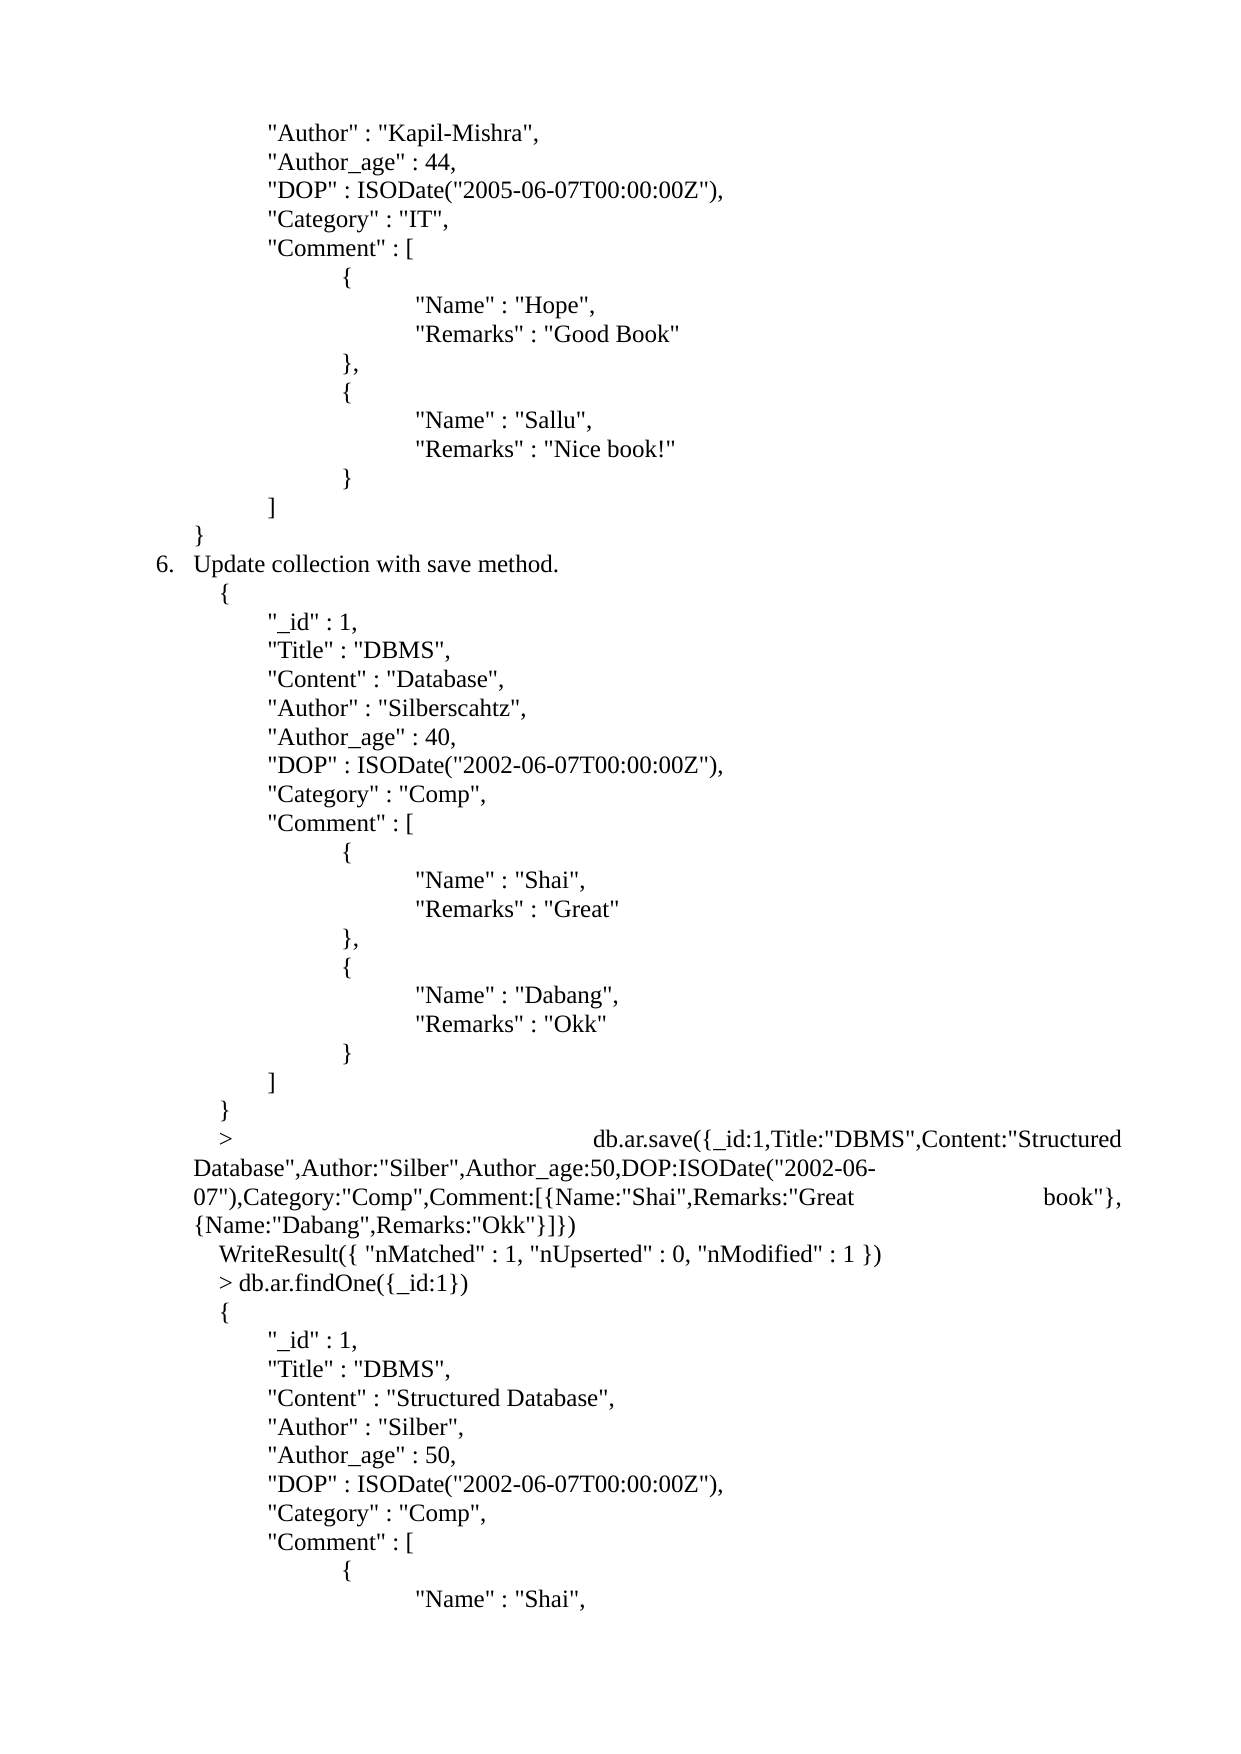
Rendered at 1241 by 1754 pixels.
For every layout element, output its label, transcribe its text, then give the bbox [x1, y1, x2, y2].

list "_id" : 1, [193, 607, 1122, 636]
list } [193, 1038, 1122, 1067]
list "Category" : "IT", [193, 204, 1122, 233]
list { [193, 377, 1122, 406]
list "_id" : 1, [193, 1326, 1122, 1354]
list "Comment" : [ [193, 1527, 1122, 1556]
list "Author" : "Silberscahtz", [193, 693, 1122, 722]
list Update collection with save method. [156, 549, 1122, 578]
list "Name" : "Sallu", [193, 406, 1122, 434]
list "Name" : "Shai", [193, 1584, 1122, 1613]
list ] [193, 1067, 1122, 1096]
list { [193, 1556, 1122, 1584]
list "Author_age" : 50, [193, 1441, 1122, 1469]
list "Title" : "DBMS", [193, 1354, 1122, 1383]
list }, [193, 348, 1122, 377]
list "Comment" : [ [193, 808, 1122, 837]
list "Author" : "Silber", [193, 1412, 1122, 1441]
list { [193, 1297, 1122, 1326]
list "Author_age" : 40, [193, 722, 1122, 751]
list { [193, 837, 1122, 866]
list "Remarks" : "Great" [193, 894, 1122, 923]
list }, [193, 923, 1122, 952]
list "Name" : "Shai", [193, 866, 1122, 894]
list ] [193, 492, 1122, 521]
list { [193, 952, 1122, 981]
list "DOP" : ISODate("2002-06-07T00:00:00Z"), [193, 1469, 1122, 1498]
list "Title" : "DBMS", [193, 636, 1122, 664]
list "Remarks" : "Nice book!" [193, 434, 1122, 463]
list "Remarks" : "Good Book" [193, 319, 1122, 348]
list { [193, 262, 1122, 291]
list "Remarks" : "Okk" [193, 1009, 1122, 1038]
list "Content" : "Database", [193, 664, 1122, 693]
list "DOP" : ISODate("2005-06-07T00:00:00Z"), [193, 176, 1122, 204]
list } [193, 463, 1122, 492]
list > db.ar.save({_id:1,Title:"DBMS",Content:"Structured Database",Author:"Silber",Author_age:50,DOP:ISODate("2002-06-07"),Category:"Comp",Comment:[{Name:"Shai",Remarks:"Great book"},{Name:"Dabang",Remarks:"Okk"}]}) [193, 1124, 1122, 1239]
list WriteResult({ "nMatched" : 1, "nUpserted" : 0, "nModified" : 1 }) [193, 1239, 1122, 1268]
list "Author" : "Kapil-Mishra", [193, 118, 1122, 147]
list "Comment" : [ [193, 233, 1122, 262]
list "Category" : "Comp", [193, 779, 1122, 808]
list } [193, 1096, 1122, 1124]
list { [193, 578, 1122, 607]
list "Name" : "Dabang", [193, 981, 1122, 1009]
list "Name" : "Hope", [193, 291, 1122, 319]
list "DOP" : ISODate("2002-06-07T00:00:00Z"), [193, 751, 1122, 779]
list } [193, 521, 1122, 549]
list > db.ar.findOne({_id:1}) [193, 1268, 1122, 1297]
list "Category" : "Comp", [193, 1498, 1122, 1527]
list "Content" : "Structured Database", [193, 1383, 1122, 1412]
list "Author_age" : 44, [193, 147, 1122, 176]
